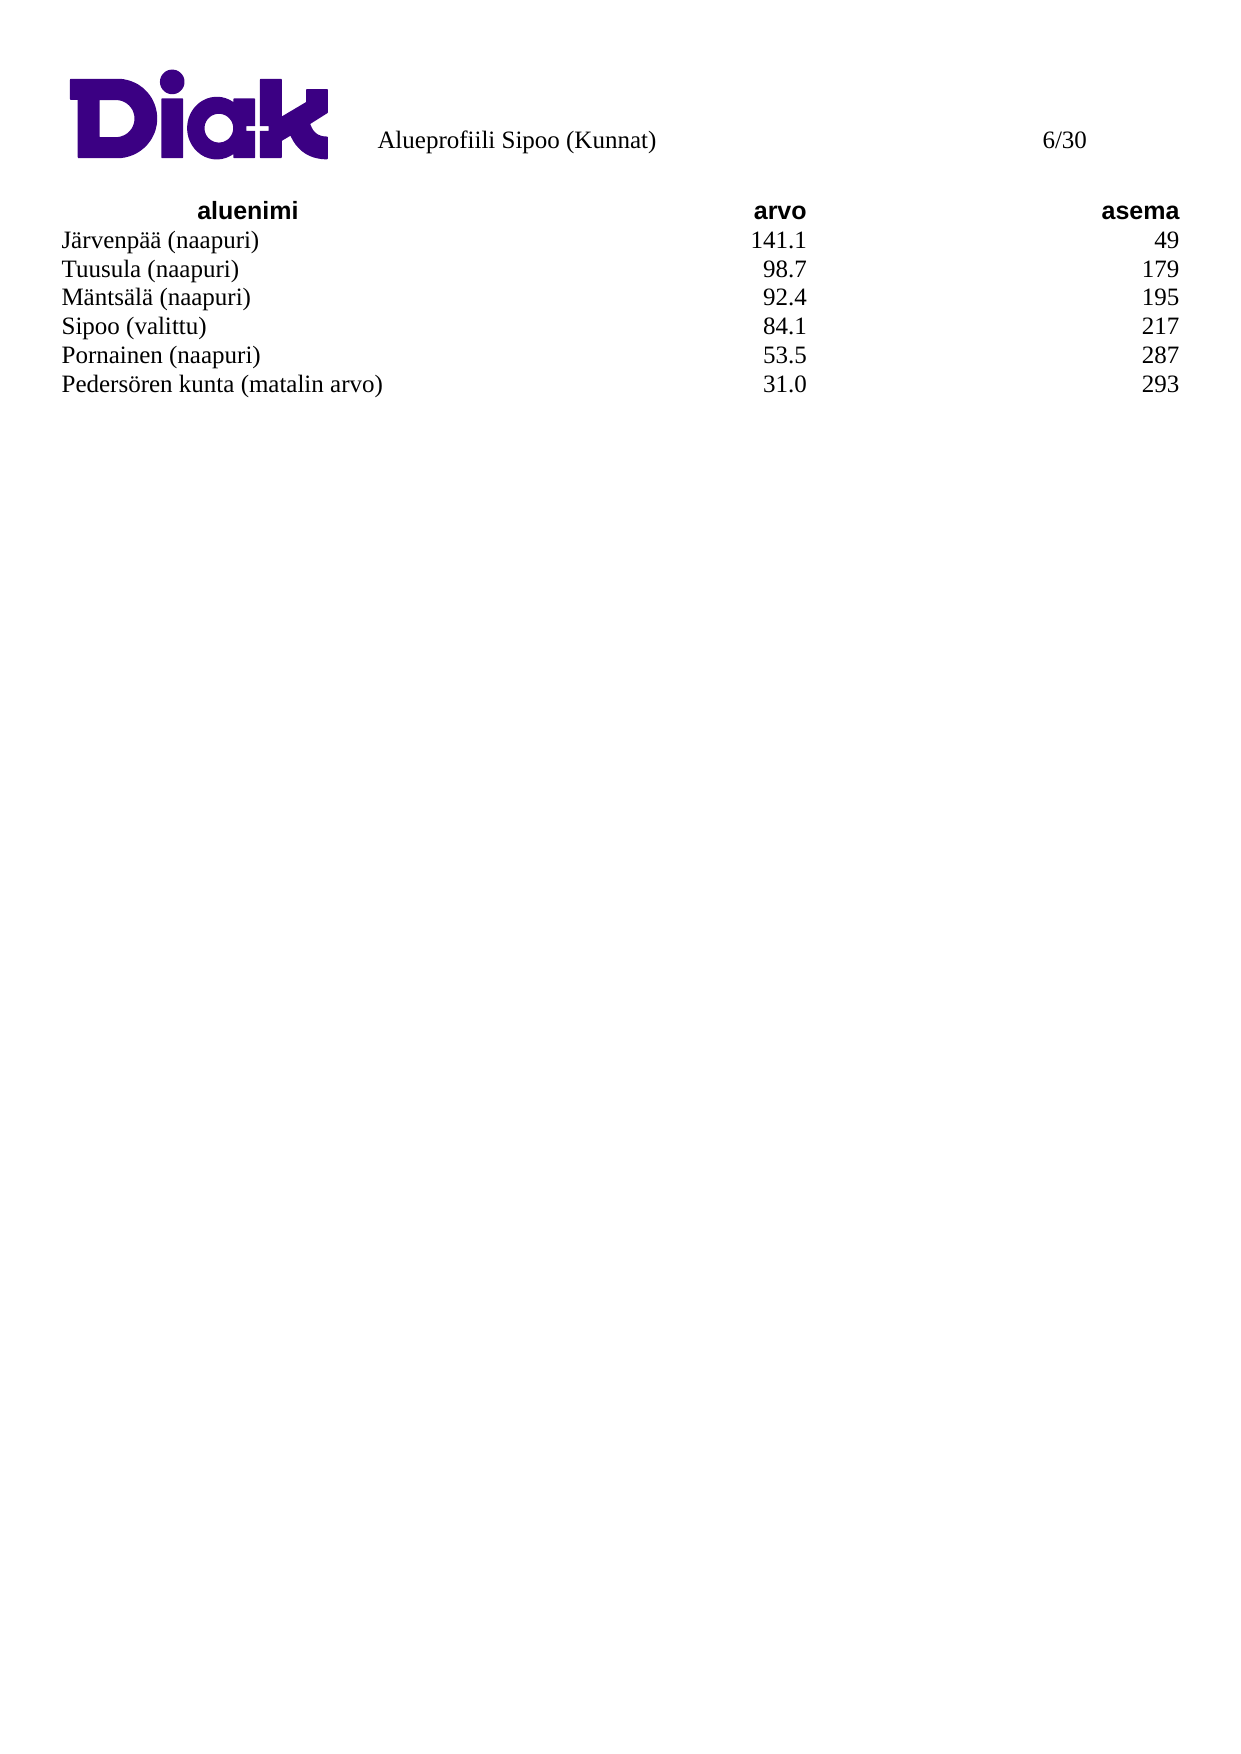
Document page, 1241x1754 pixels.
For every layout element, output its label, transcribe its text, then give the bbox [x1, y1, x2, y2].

table_header arvo [434, 196, 806, 225]
table_cell Pedersören kunta (matalin arvo) [61, 369, 434, 397]
table_header asema [806, 196, 1179, 225]
table_cell 98.7 [434, 254, 806, 282]
table_cell 31.0 [434, 369, 806, 397]
table_cell 217 [806, 311, 1179, 340]
table_cell 287 [806, 340, 1179, 369]
table_cell Sipoo (valittu) [61, 311, 434, 340]
table_cell 293 [806, 369, 1179, 397]
table_cell Pornainen (naapuri) [61, 340, 434, 369]
table_cell 53.5 [434, 340, 806, 369]
table_cell 92.4 [434, 283, 806, 311]
table_header aluenimi [61, 196, 434, 225]
table_cell 195 [806, 283, 1179, 311]
table_cell Tuusula (naapuri) [61, 254, 434, 282]
table_cell Järvenpää (naapuri) [61, 225, 434, 254]
table_cell 84.1 [434, 311, 806, 340]
table_cell 179 [806, 254, 1179, 282]
table_cell 141.1 [434, 225, 806, 254]
table_cell 49 [806, 225, 1179, 254]
table_cell Mäntsälä (naapuri) [61, 283, 434, 311]
